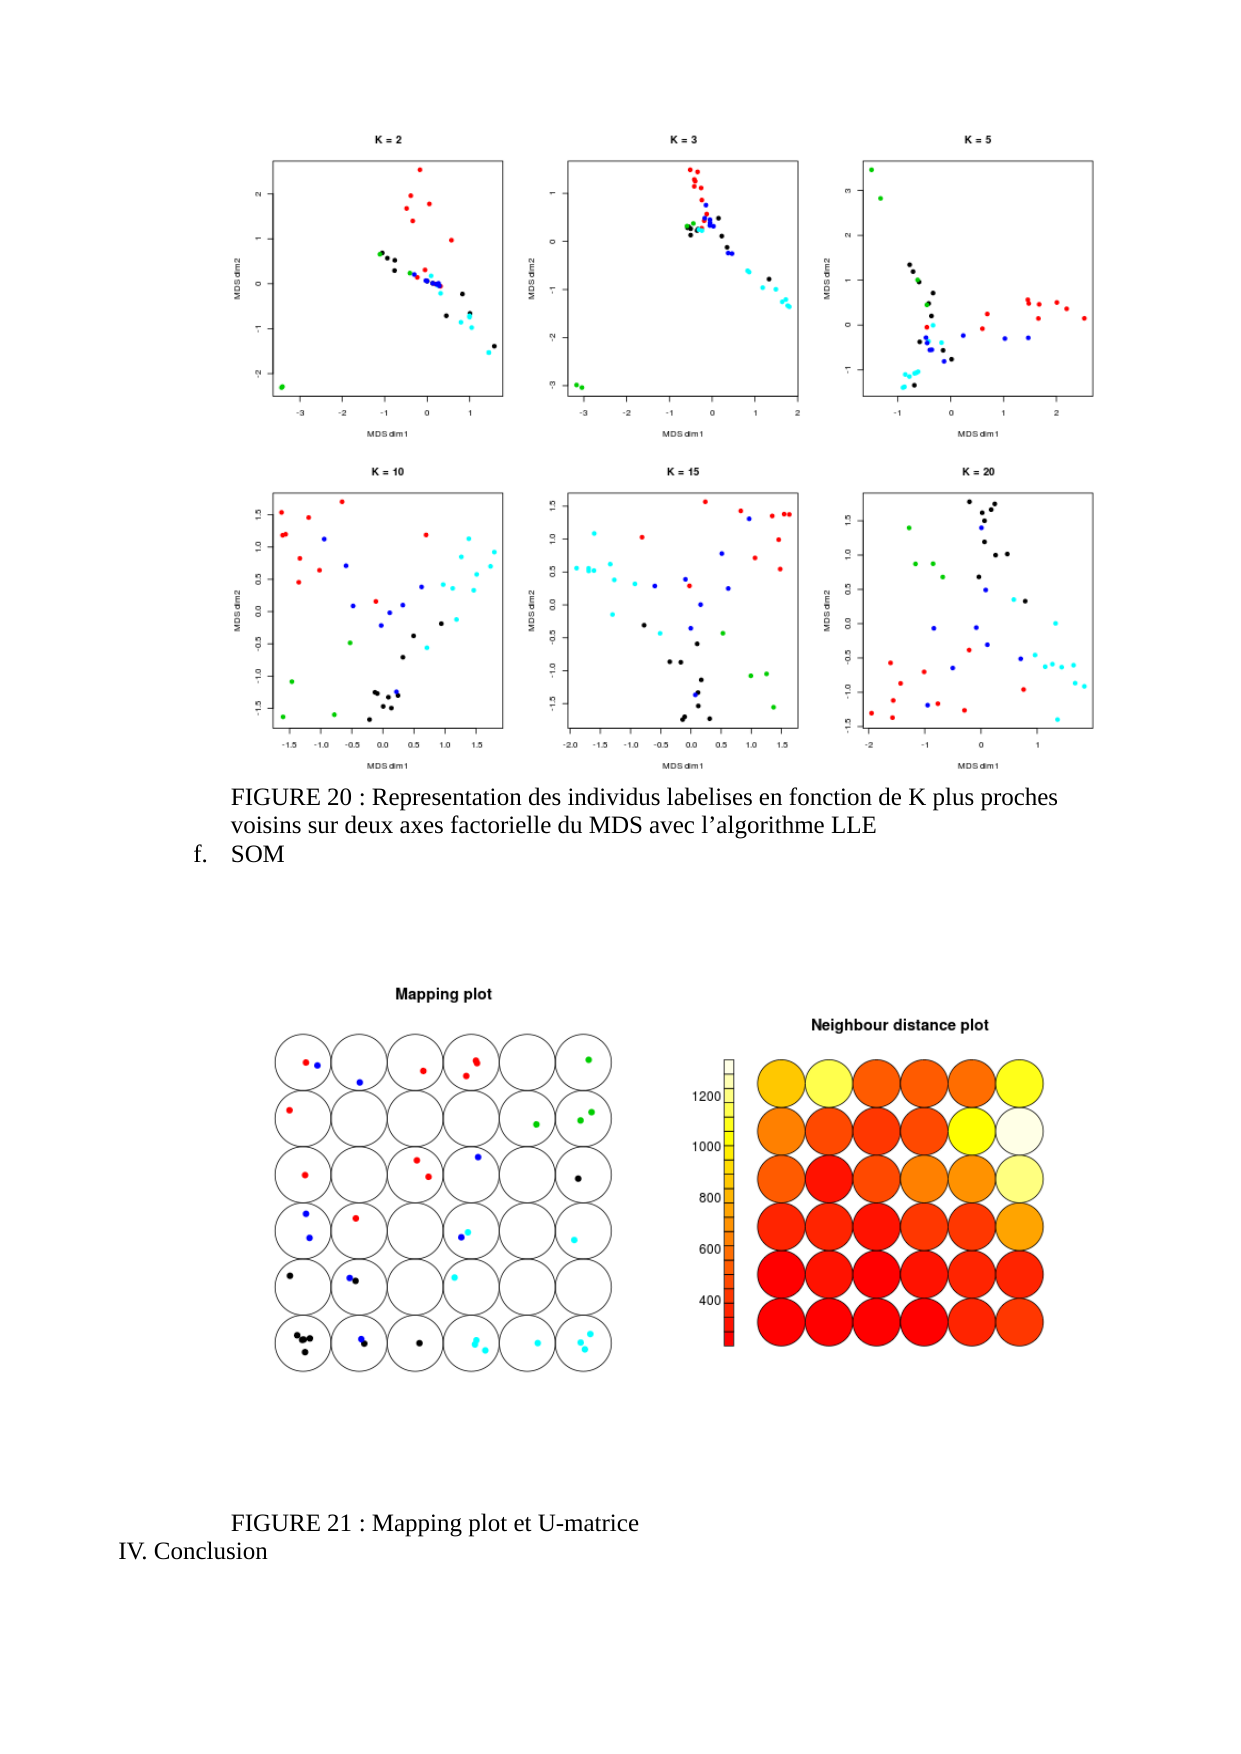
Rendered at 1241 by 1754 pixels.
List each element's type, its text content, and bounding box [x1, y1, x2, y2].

text IV. Conclusion [118, 1536, 1122, 1565]
text FIGURE 20 : Representation des individus labelises en fonction de K plus proches voisins sur deux axes factorielle du MDS avec l’algorithme LLE [231, 782, 1122, 839]
list SOM [193, 839, 1122, 868]
text FIGURE 21 : Mapping plot et U-matrice [231, 1508, 1122, 1536]
